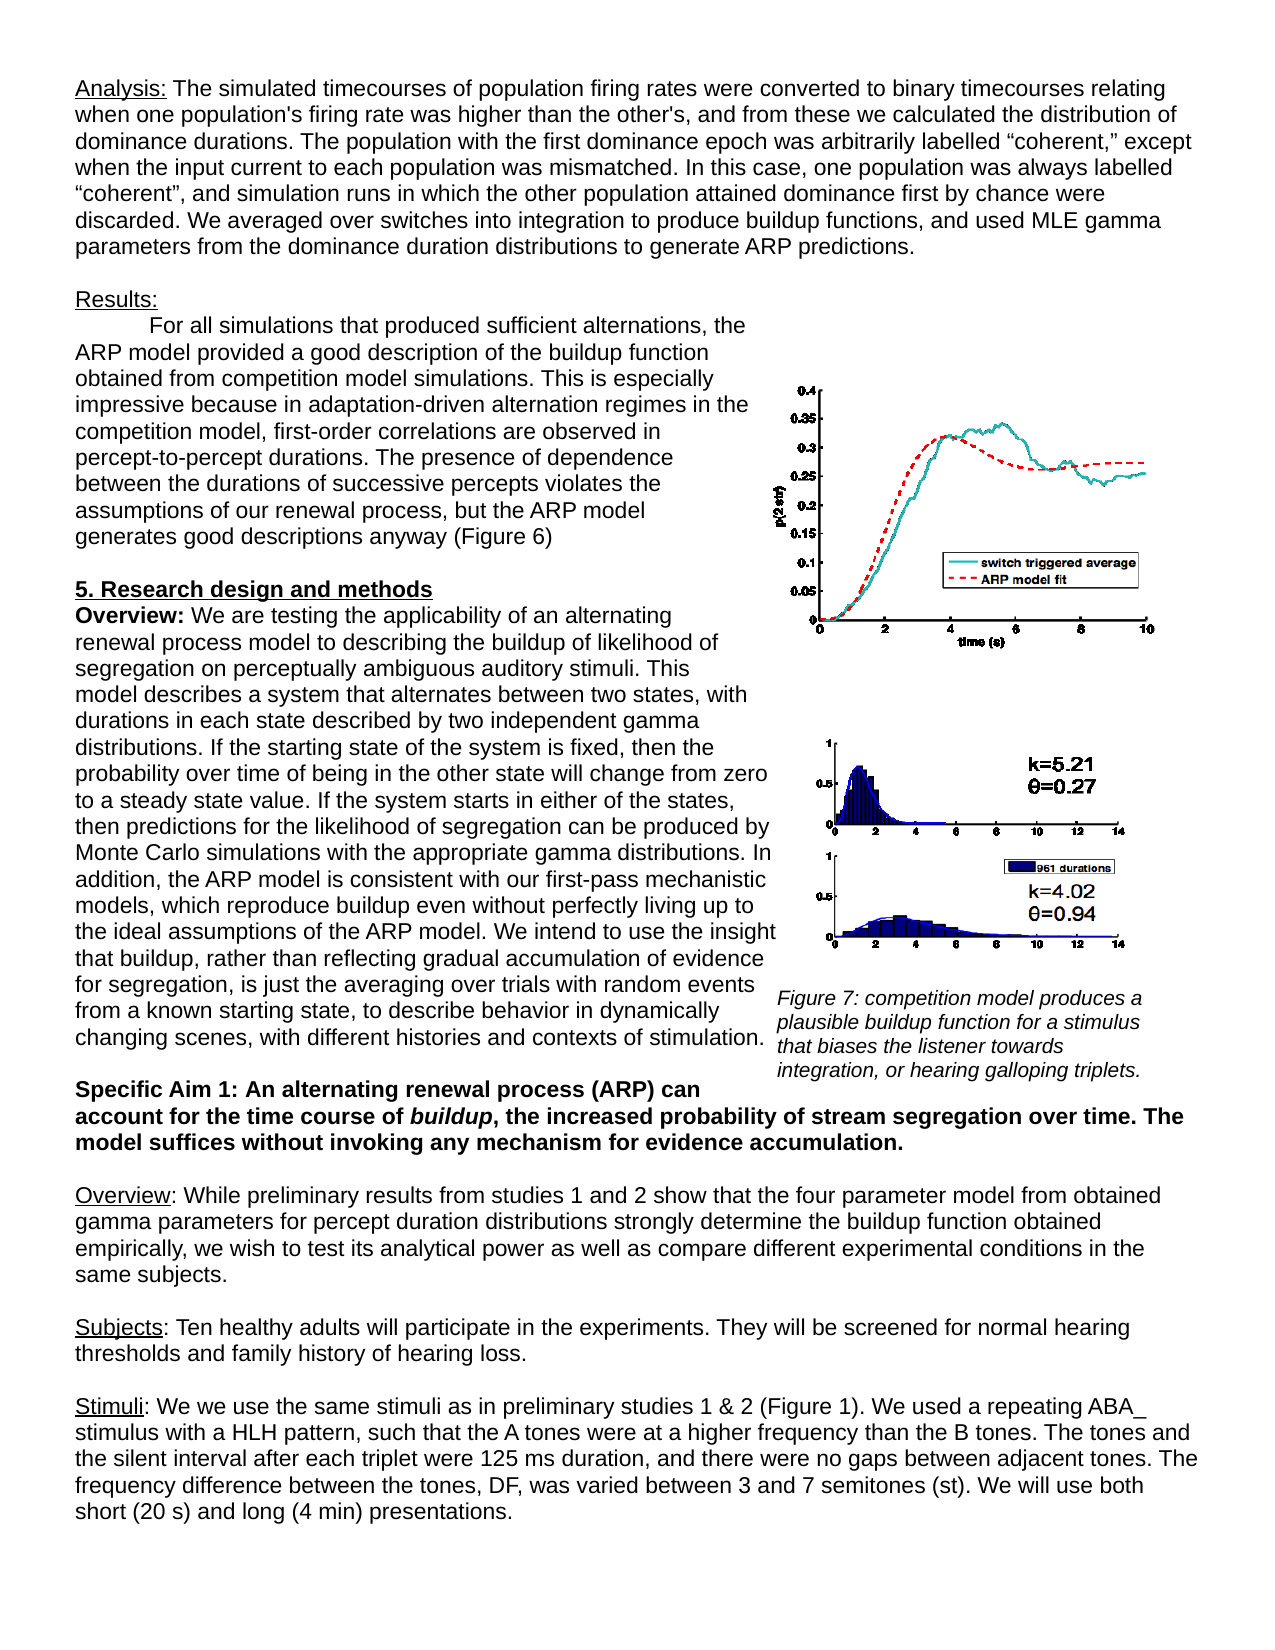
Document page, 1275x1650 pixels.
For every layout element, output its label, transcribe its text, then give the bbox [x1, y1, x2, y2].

text Overview: We are testing the applicability of an alternating renewal process model to describing the buildup of likelihood of segregation on perceptually ambiguous auditory stimuli. This model describes a system that alternates between two states, with durations in each state described by two independent gamma distributions. If the starting state of the system is fixed, then the probability over time of being in the other state will change from zero to a steady state value. If the system starts in either of the states, then predictions for the likelihood of segregation can be produced by Monte Carlo simulations with the appropriate gamma distributions. In addition, the ARP model is consistent with our first-pass mechanistic models, which reproduce buildup even without perfectly living up to the ideal assumptions of the ARP model. We intend to use the insight that buildup, rather than reflecting gradual accumulation of evidence for segregation, is just the averaging over trials with random events from a known starting state, to describe behavior in dynamically changing scenes, with different histories and contexts of stimulation. [75, 602, 1200, 1050]
text Results: [75, 286, 1200, 312]
text Stimuli: We we use the same stimuli as in preliminary studies 1 & 2 (Figure 1). We used a repeating ABA_ stimulus with a HLH pattern, such that the A tones were at a higher frequency than the B tones. The tones and the silent interval after each triplet were 125 ms duration, and there were no gaps between adjacent tones. The frequency difference between the tones, DF, was varied between 3 and 7 semitones (st). We will use both short (20 s) and long (4 min) presentations. [75, 1393, 1200, 1524]
text For all simulations that produced sufficient alternations, the ARP model provided a good description of the buildup function obtained from competition model simulations. This is especially impressive because in adaptation-driven alternation regimes in the competition model, first-order correlations are observed in percept-to-percept durations. The presence of dependence between the durations of successive percepts violates the assumptions of our renewal process, but the ARP model generates good descriptions anyway (Figure 6) [75, 312, 1200, 549]
text Subjects: Ten healthy adults will participate in the experiments. They will be screened for normal hearing thresholds and family history of hearing loss. [75, 1314, 1200, 1366]
text Figure 7: competition model produces a plausible buildup function for a stimulus that biases the listener towards integration, or hearing galloping triplets. [777, 986, 1163, 1082]
text Overview: While preliminary results from studies 1 and 2 show that the four parameter model from obtained gamma parameters for percept duration distributions strongly determine the buildup function obtained empirically, we wish to test its analytical power as well as compare different experimental conditions in the same subjects. [75, 1182, 1200, 1287]
picture [792, 708, 1149, 979]
text 5. Research design and methods [75, 576, 751, 602]
text Analysis: The simulated timecourses of population firing rates were converted to binary timecourses relating when one population's firing rate was higher than the other's, and from these we calculated the distribution of dominance durations. The population with the first dominance epoch was arbitrarily labelled “coherent,” except when the input current to each population was mismatched. In this case, one population was always labelled “coherent”, and simulation runs in which the other population attained dominance first by chance were discarded. We averaged over switches into integration to produce buildup functions, and used MLE gamma parameters from the dominance duration distributions to generate ARP predictions. [75, 75, 1200, 259]
picture [751, 338, 1182, 681]
text Specific Aim 1: An alternating renewal process (ARP) can account for the time course of buildup, the increased probability of stream segregation over time. The model suffices without invoking any mechanism for evidence accumulation. [75, 1076, 1200, 1156]
